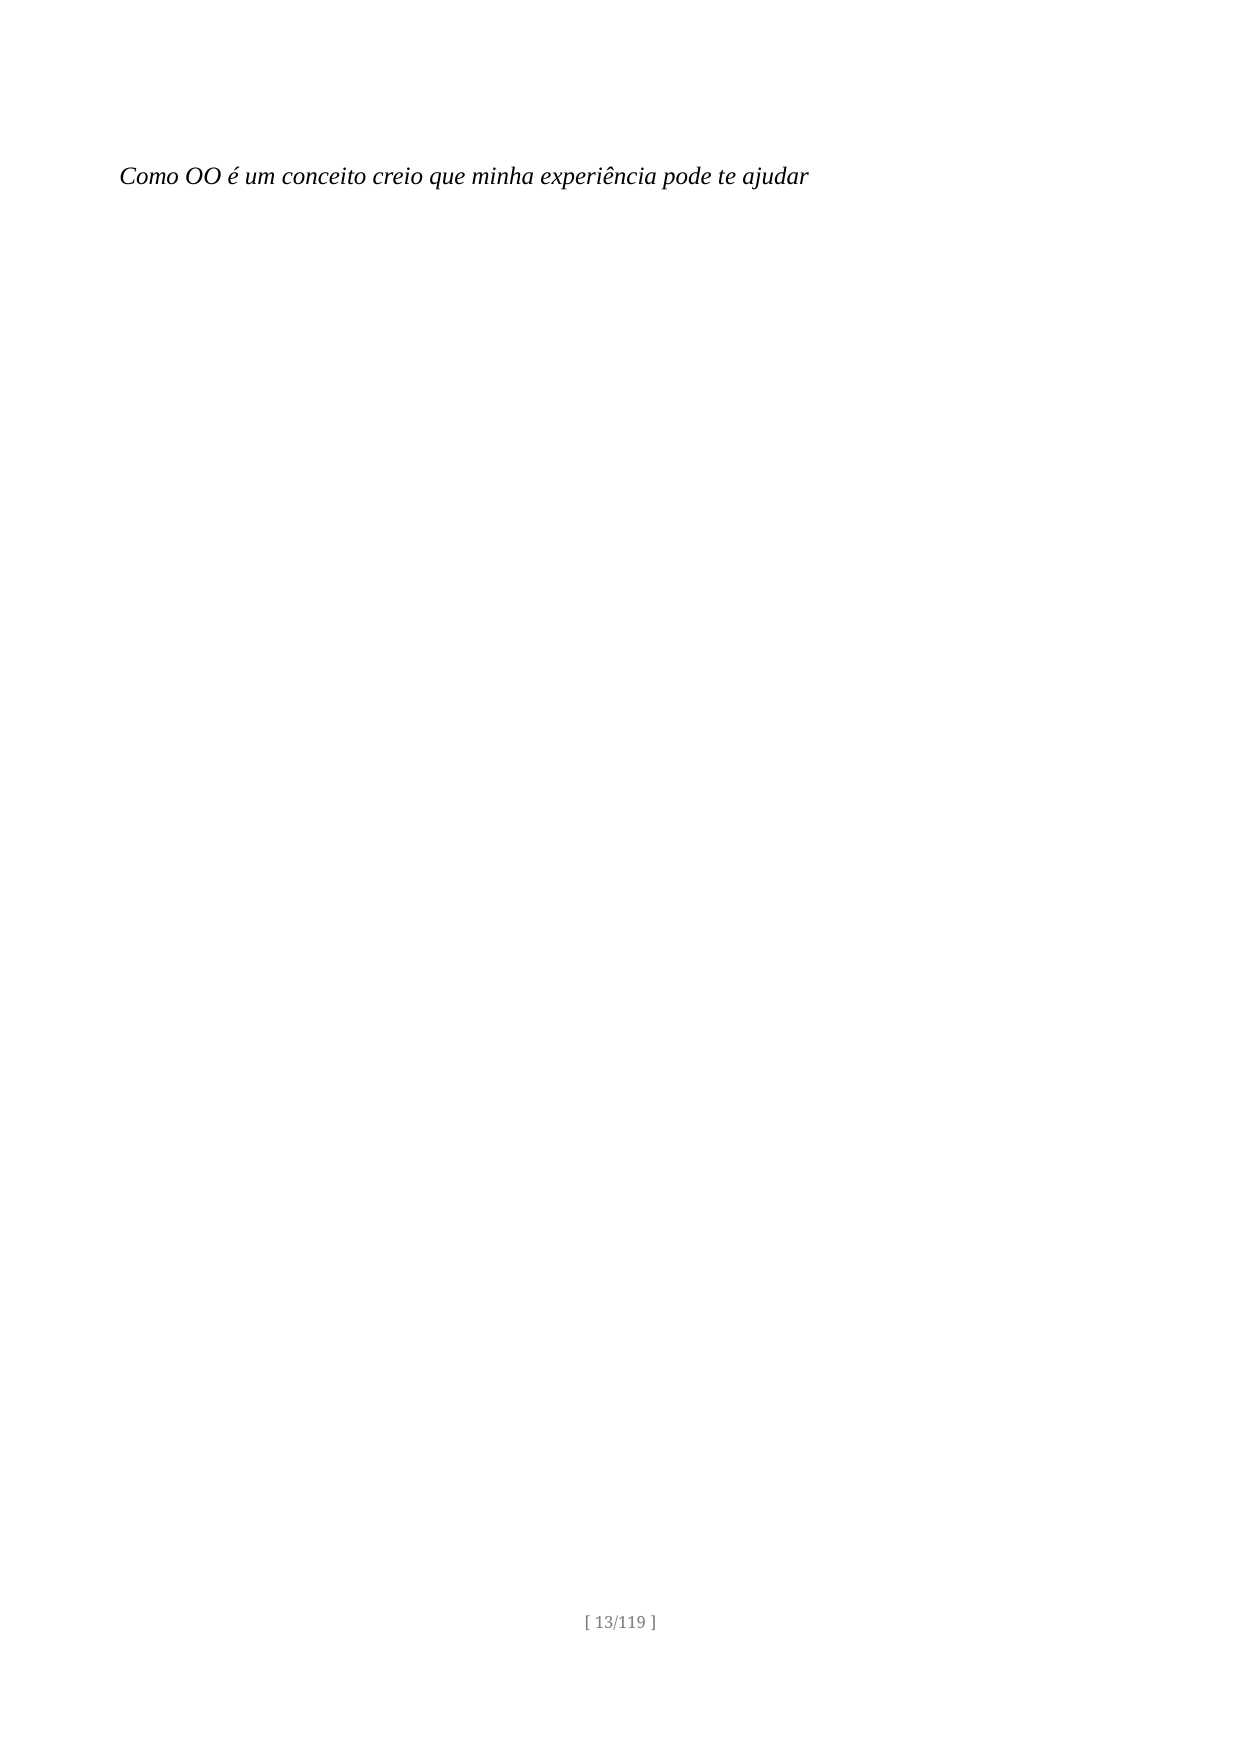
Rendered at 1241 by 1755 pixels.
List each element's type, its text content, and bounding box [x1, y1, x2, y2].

text Como OO é um conceito creio que minha experiência pode te ajudar [113, 156, 1128, 190]
